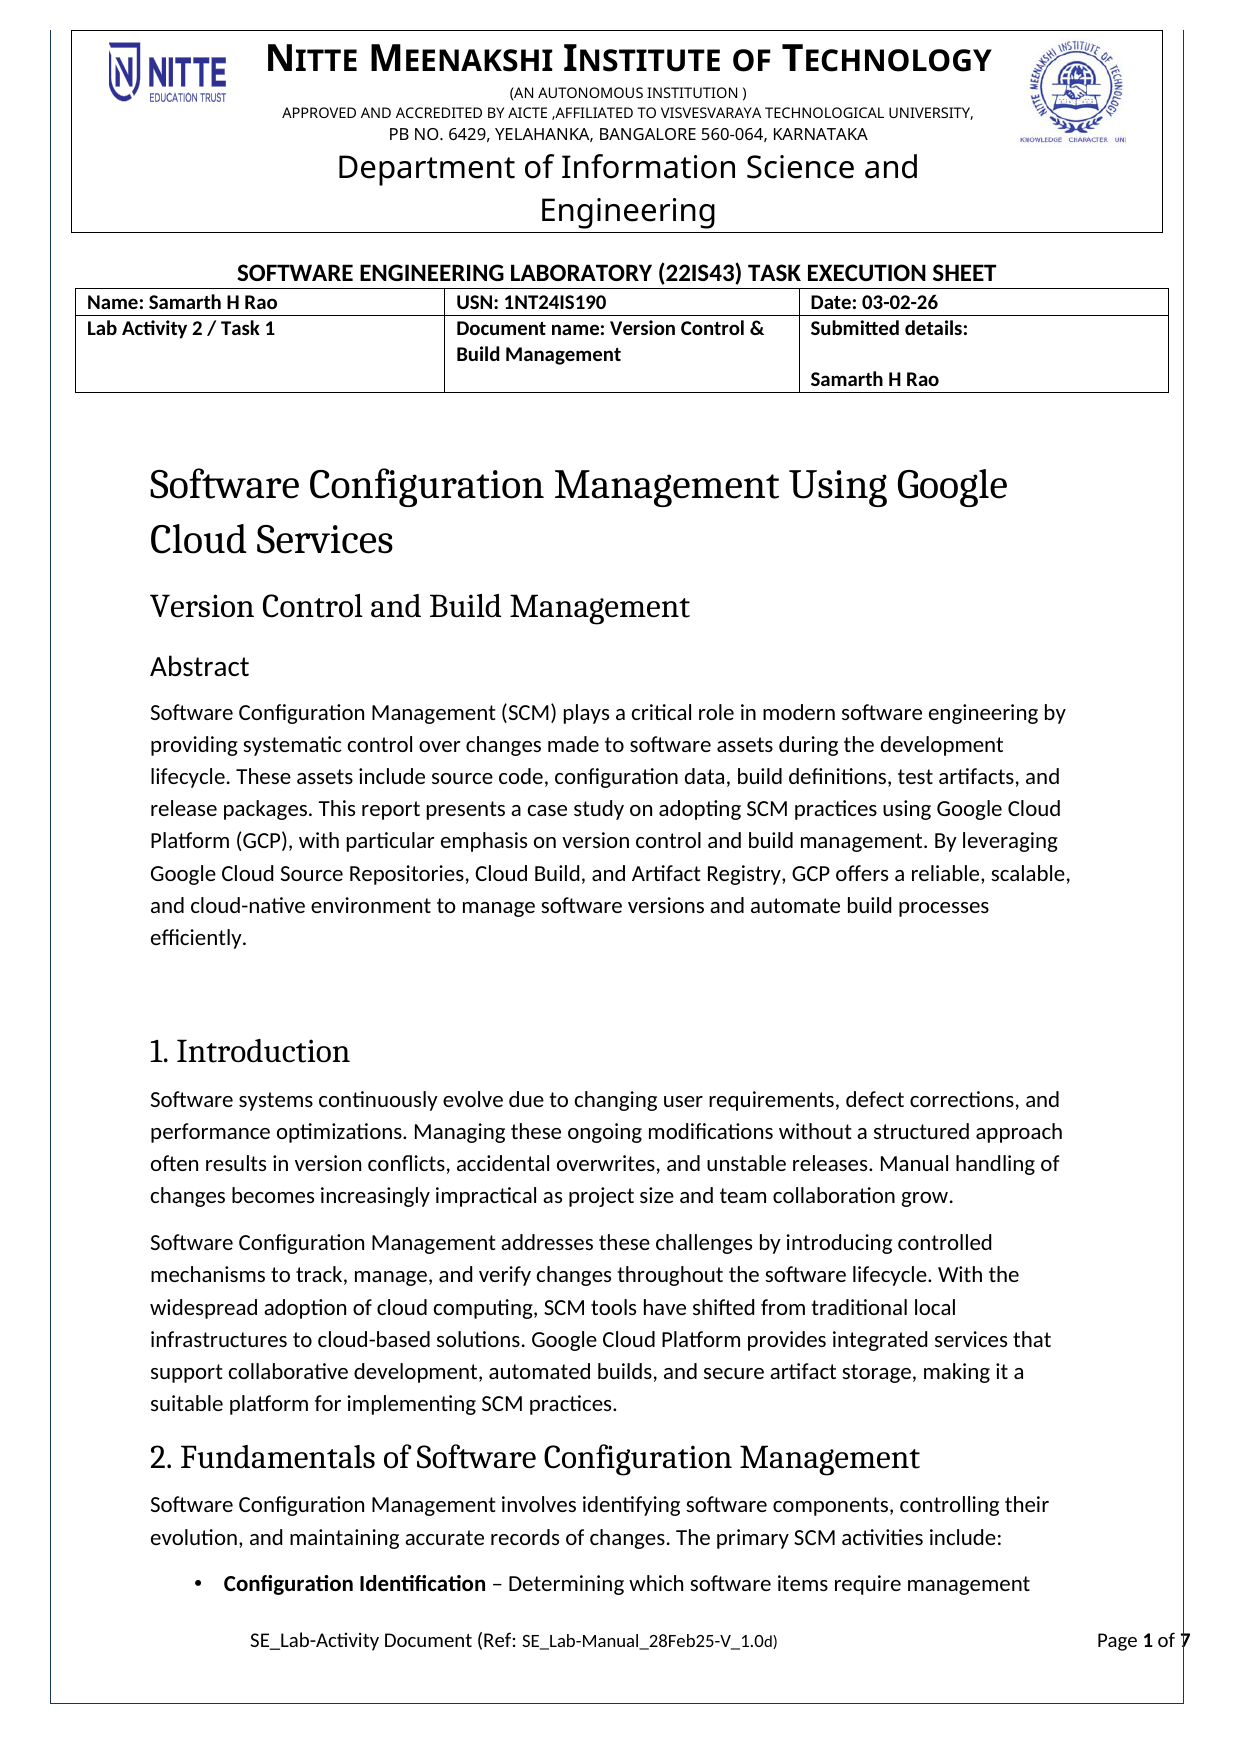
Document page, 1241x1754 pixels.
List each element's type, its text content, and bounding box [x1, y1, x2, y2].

picture [1016, 31, 1126, 148]
text Software Configuration Management addresses these challenges by introducing controlled mechanisms to track, manage, and verify changes throughout the software lifecycle. With the widespread adoption of cloud computing, SCM tools have shifted from traditional local infrastructures to cloud-based solutions. Google Cloud Platform provides integrated services that support collaborative development, automated builds, and secure artifact storage, making it a suitable platform for implementing SCM practices. [150, 1228, 1084, 1417]
subtitle Software Configuration Management Using Google Cloud Services [150, 461, 1084, 564]
text Software Configuration Management involves identifying software components, controlling their evolution, and maintaining accurate records of changes. The primary SCM activities include: [150, 1491, 1084, 1551]
text Software systems continuously evolve due to changing user requirements, defect corrections, and performance optimizations. Managing these ongoing modifications without a structured approach often results in version conflicts, accidental overwrites, and unstable releases. Manual handling of changes becomes increasingly impractical as project size and team collaboration grow. [150, 1085, 1084, 1210]
subtitle Abstract [150, 648, 1084, 684]
subtitle 1. Introduction [150, 1033, 1084, 1071]
subtitle 2. Fundamentals of Software Configuration Management [150, 1438, 1084, 1477]
list Configuration Identification – Determining which software items require management [194, 1569, 1084, 1598]
text Software Configuration Management (SCM) plays a critical role in modern software engineering by providing systematic control over changes made to software assets during the development lifecycle. These assets include source code, configuration data, build definitions, test artifacts, and release packages. This report presents a case study on adopting SCM practices using Google Cloud Platform (GCP), with particular emphasis on version control and build management. By leveraging Google Cloud Source Repositories, Cloud Build, and Artifact Registry, GCP offers a reliable, scalable, and cloud-native environment to manage software versions and automate build processes efficiently. [150, 698, 1084, 951]
subtitle Version Control and Build Management [150, 588, 1084, 626]
picture [109, 39, 227, 103]
